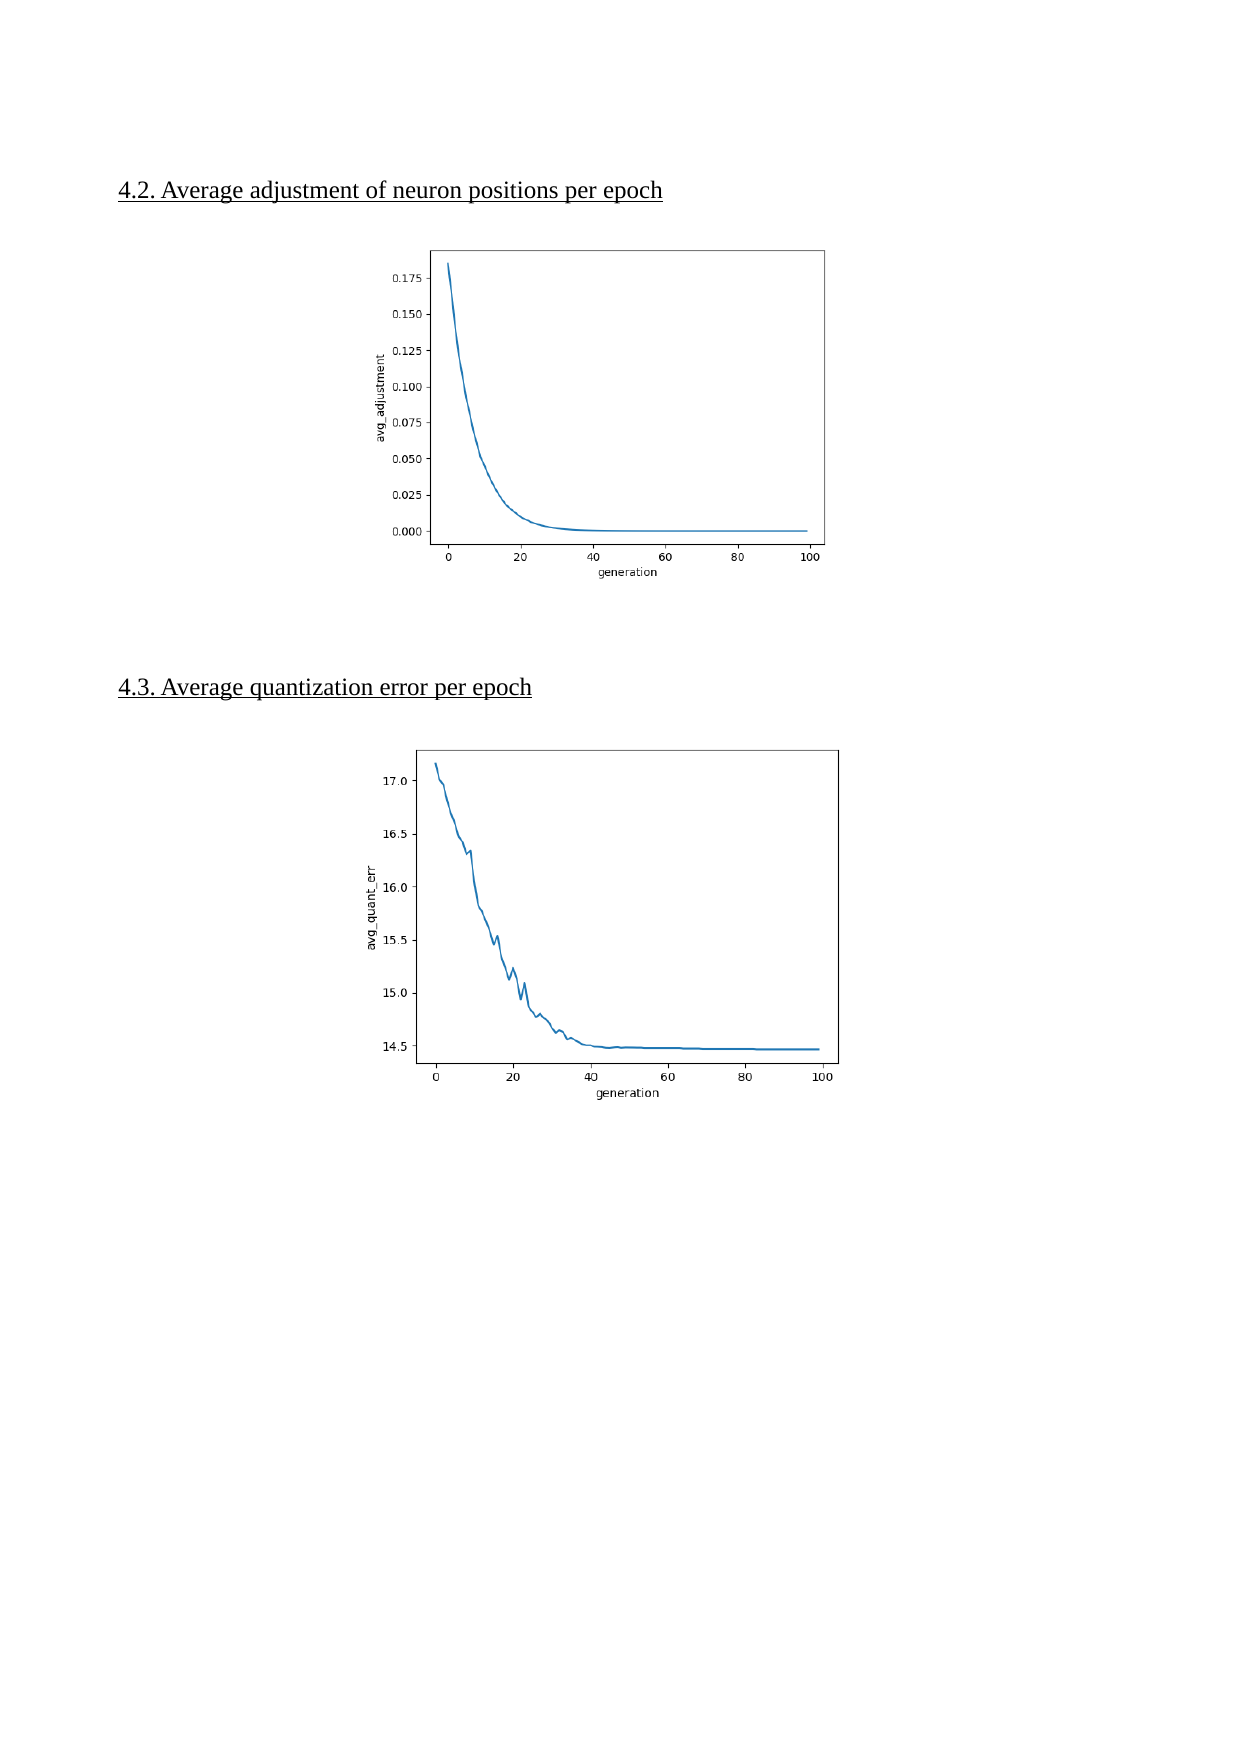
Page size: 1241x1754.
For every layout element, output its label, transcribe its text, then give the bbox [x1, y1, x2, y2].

text 4.3. Average quantization error per epoch [118, 672, 1122, 700]
picture [348, 700, 892, 1108]
text 4.2. Average adjustment of neuron positions per epoch [118, 176, 1122, 204]
picture [366, 204, 875, 586]
